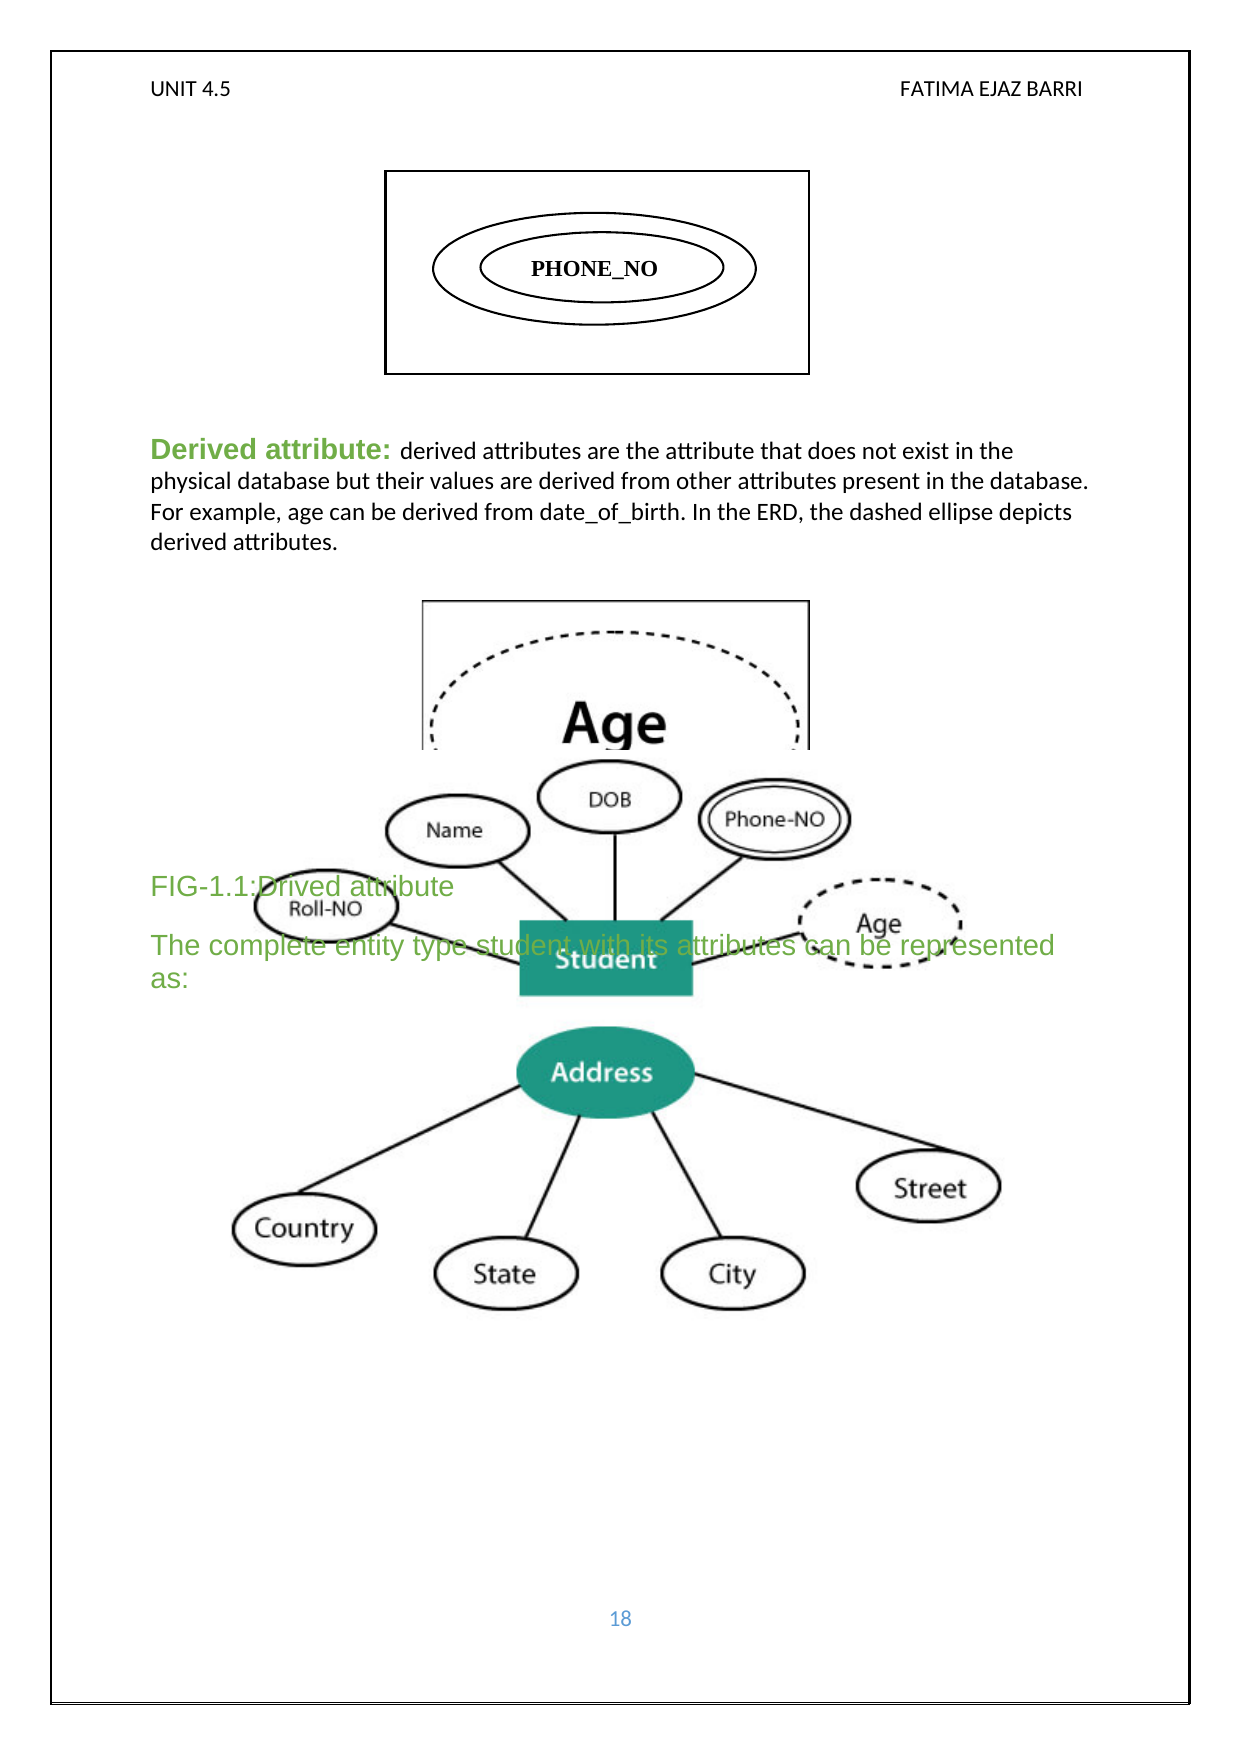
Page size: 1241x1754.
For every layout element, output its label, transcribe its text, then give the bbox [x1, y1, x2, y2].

text The complete entity type student with its attributes can be represented as: [1011, 928, 1090, 995]
text The complete entity type student with its attributes can be represented as: [150, 928, 229, 995]
text Derived attribute: derived attributes are the attribute that does not exist in the physical database but their values are derived from other attributes present in the database. For example, age can be derived from date_of_birth. In the ERD, the dashed ellipse depicts derived attributes. [150, 432, 1090, 557]
text FIG-1.1:Drived attribute [150, 869, 229, 903]
text FIG-1.1:Drived attribute [1011, 869, 1090, 903]
